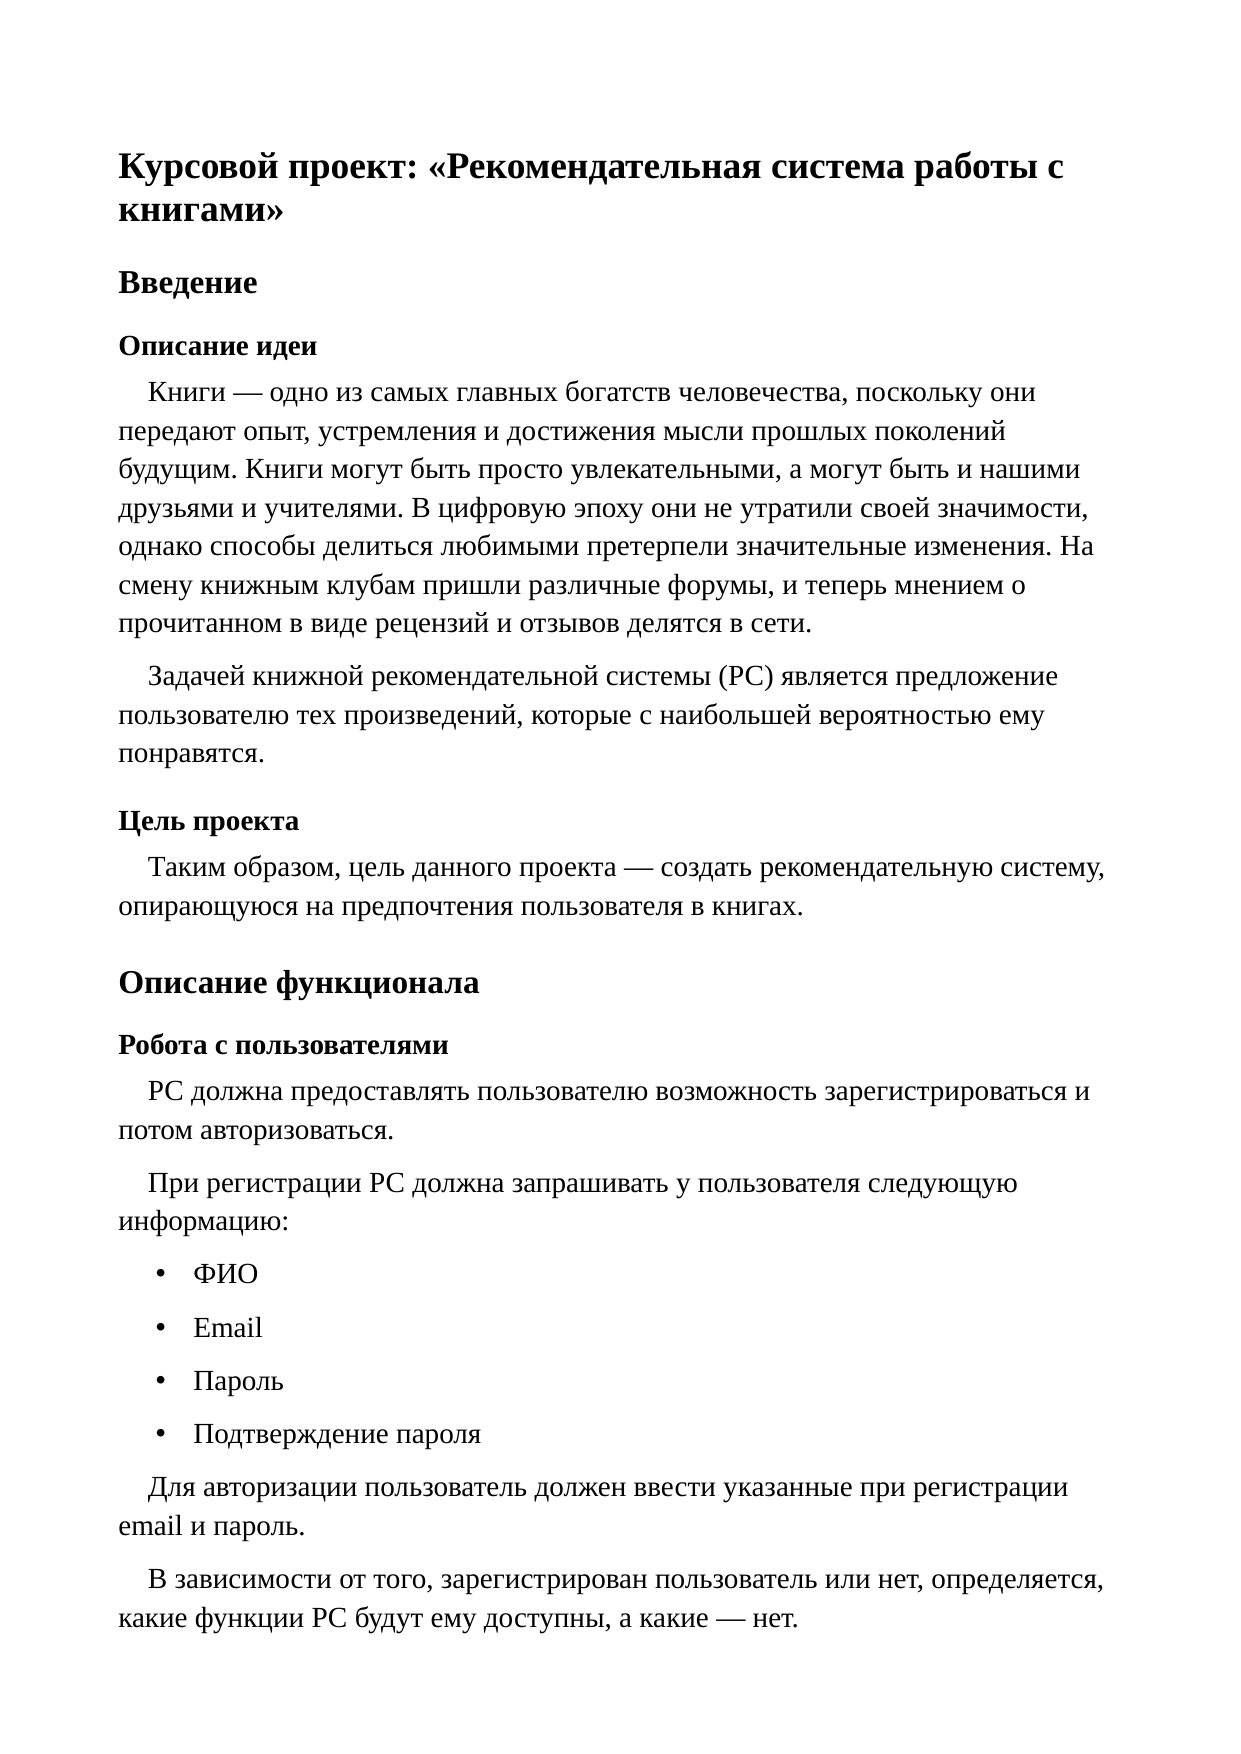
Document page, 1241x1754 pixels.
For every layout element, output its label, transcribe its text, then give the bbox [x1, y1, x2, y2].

list Пароль [156, 1363, 1122, 1397]
text РС должна предоставлять пользователю возможность зарегистрироваться и потом авторизоваться. [118, 1073, 1122, 1145]
list Email [156, 1310, 1122, 1343]
list Подтверждение пароля [156, 1416, 1122, 1450]
text Для авторизации пользователь должен ввести указанные при регистрации email и пароль. [118, 1469, 1122, 1542]
subtitle Описание идеи [118, 328, 1122, 362]
text В зависимости от того, зарегистрирован пользователь или нет, определяется, какие функции РС будут ему доступны, а какие — нет. [118, 1561, 1122, 1633]
text При регистрации РС должна запрашивать у пользователя следующую информацию: [118, 1165, 1122, 1237]
text Таким образом, цель данного проекта — создать рекомендательную систему, опирающуюся на предпочтения пользователя в книгах. [118, 849, 1122, 921]
subtitle Описание функционала [118, 962, 1122, 1000]
list ФИО [156, 1257, 1122, 1290]
subtitle Курсовой проект: «Рекомендательная система работы с книгами» [118, 143, 1122, 229]
text Книги — одно из самых главных богатств человечества, поскольку они передают опыт, устремления и достижения мысли прошлых поколений будущим. Книги могут быть просто увлекательными, а могут быть и нашими друзьями и учителями. В цифровую эпоху они не утратили своей значимости, однако способы делиться любимыми претерпели значительные изменения. На смену книжным клубам пришли различные форумы, и теперь мнением о прочитанном в виде рецензий и отзывов делятся в сети. [118, 374, 1122, 639]
subtitle Цель проекта [118, 803, 1122, 837]
subtitle Введение [118, 263, 1122, 301]
subtitle Робота с пользователями [118, 1027, 1122, 1061]
text Задачей книжной рекомендательной системы (РС) является предложение пользователю тех произведений, которые с наибольшей вероятностью ему понравятся. [118, 658, 1122, 769]
